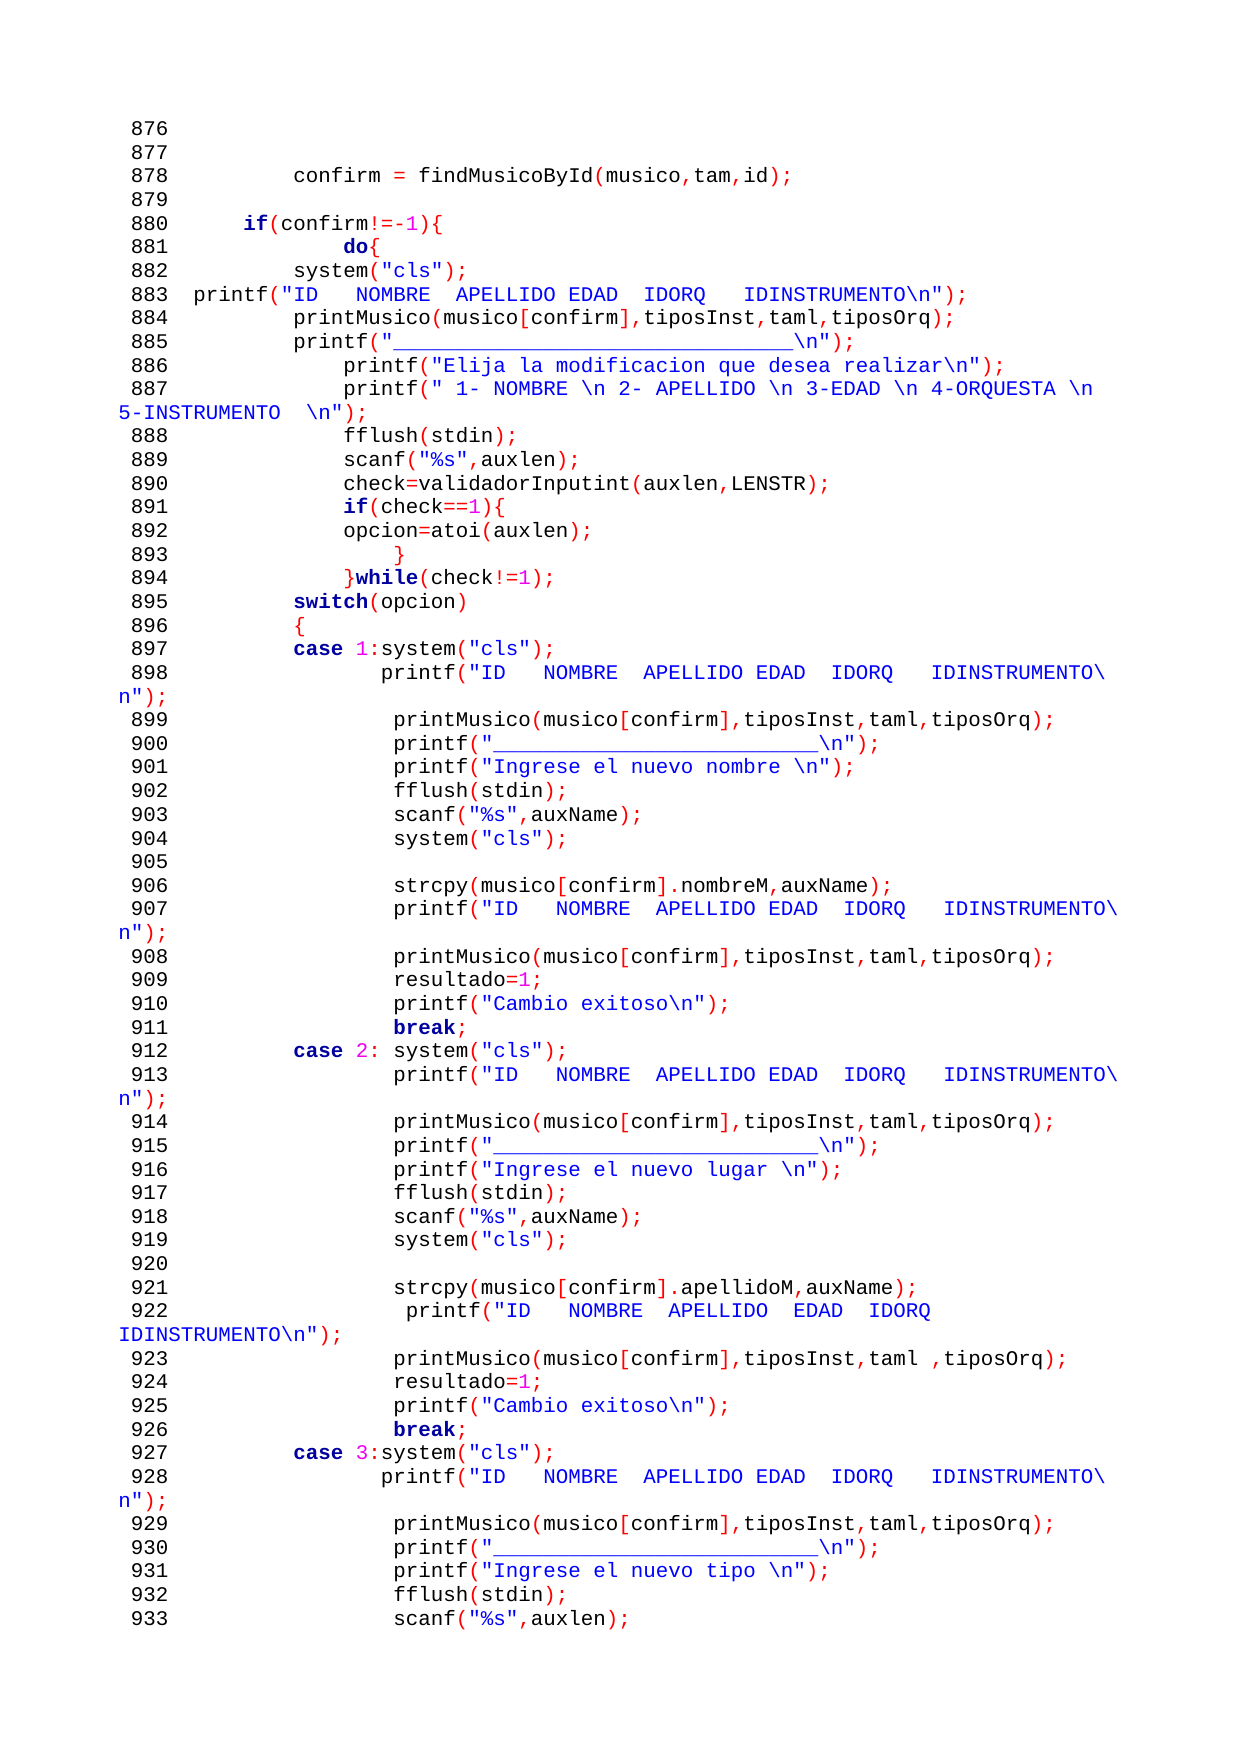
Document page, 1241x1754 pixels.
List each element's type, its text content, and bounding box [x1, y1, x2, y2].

subtitle 916 printf("Ingrese el nuevo lugar \n"); [118, 1158, 1122, 1182]
subtitle 929 printMusico(musico[confirm],tiposInst,taml,tiposOrq); [118, 1513, 393, 1537]
subtitle 899 printMusico(musico[confirm],tiposInst,taml,tiposOrq); [1031, 709, 1122, 733]
subtitle 910 printf("Cambio exitoso\n"); [118, 993, 393, 1017]
subtitle 915 printf("__________________________\n"); [468, 1135, 1122, 1158]
subtitle 914 printMusico(musico[confirm],tiposInst,taml,tiposOrq); [118, 1111, 393, 1135]
subtitle 891 if(check==1){ [118, 496, 381, 520]
subtitle 901 printf("Ingrese el nuevo nombre \n"); [468, 757, 1122, 780]
subtitle 917 fflush(stdin); [543, 1182, 1122, 1206]
subtitle 919 system("cls"); [118, 1229, 1122, 1253]
subtitle 902 fflush(stdin); [543, 780, 1122, 804]
subtitle 921 strcpy(musico[confirm].apellidoM,auxName); [118, 1277, 393, 1300]
subtitle 931 printf("Ingrese el nuevo tipo \n"); [118, 1561, 393, 1584]
subtitle 908 printMusico(musico[confirm],tiposInst,taml,tiposOrq); [118, 946, 393, 969]
subtitle 891 if(check==1){ [443, 496, 1122, 520]
subtitle 930 printf("__________________________\n"); [118, 1537, 393, 1561]
subtitle 898 printf("ID NOMBRE APELLIDO EDAD IDORQ IDINSTRUMENTO\n"); [118, 662, 1122, 709]
subtitle 900 printf("__________________________\n"); [118, 733, 393, 757]
subtitle 914 printMusico(musico[confirm],tiposInst,taml,tiposOrq); [1031, 1111, 1122, 1135]
subtitle 878 confirm = findMusicoById(musico,tam,id); [118, 165, 293, 189]
subtitle 897 case 1:system("cls"); [456, 638, 1122, 662]
subtitle 912 case 2: system("cls"); [118, 1040, 393, 1064]
subtitle 903 scanf("%s",auxName); [618, 804, 1122, 827]
subtitle 924 resultado=1; [506, 1371, 1122, 1395]
subtitle 933 scanf("%s",auxlen); [118, 1608, 393, 1631]
subtitle 884 printMusico(musico[confirm],tiposInst,taml,tiposOrq); [118, 307, 293, 331]
subtitle 890 check=validadorInputint(auxlen,LENSTR); [118, 473, 343, 496]
subtitle 890 check=validadorInputint(auxlen,LENSTR); [806, 473, 1122, 496]
subtitle 931 printf("Ingrese el nuevo tipo \n"); [468, 1561, 1122, 1584]
subtitle 886 printf("Elija la modificacion que desea realizar\n"); [118, 354, 1122, 378]
subtitle 917 fflush(stdin); [118, 1182, 393, 1206]
subtitle 895 switch(opcion) [456, 591, 1122, 615]
subtitle 889 scanf("%s",auxlen); [406, 449, 481, 473]
subtitle 925 printf("Cambio exitoso\n"); [468, 1395, 1122, 1419]
subtitle 897 case 1:system("cls"); [118, 638, 381, 662]
subtitle 920 [118, 1253, 1122, 1277]
subtitle 933 scanf("%s",auxlen); [606, 1608, 1122, 1631]
subtitle 906 strcpy(musico[confirm].nombreM,auxName); [868, 875, 1122, 898]
subtitle 933 scanf("%s",auxlen); [456, 1608, 531, 1631]
subtitle 909 resultado=1; [506, 969, 1122, 993]
subtitle 903 scanf("%s",auxName); [118, 804, 393, 827]
subtitle 918 scanf("%s",auxName); [618, 1206, 1122, 1229]
subtitle 885 printf("________________________________\n"); [118, 331, 293, 354]
subtitle 921 strcpy(musico[confirm].apellidoM,auxName); [893, 1277, 1122, 1300]
subtitle 905 [118, 851, 1122, 875]
subtitle 893 } [118, 544, 1122, 567]
subtitle 889 scanf("%s",auxlen); [556, 449, 1122, 473]
subtitle 887 printf(" 1- NOMBRE \n 2- APELLIDO \n 3-EDAD \n 4-ORQUESTA \n 5-INSTRUMENTO \n"); [118, 378, 1122, 426]
subtitle 910 printf("Cambio exitoso\n"); [468, 993, 1122, 1017]
subtitle 929 printMusico(musico[confirm],tiposInst,taml,tiposOrq); [1031, 1513, 1122, 1537]
subtitle 912 case 2: system("cls"); [468, 1040, 1122, 1064]
subtitle 878 confirm = findMusicoById(musico,tam,id); [768, 165, 1122, 189]
subtitle 907 printf("ID NOMBRE APELLIDO EDAD IDORQ IDINSTRUMENTO\n"); [118, 898, 1122, 946]
subtitle 923 printMusico(musico[confirm],tiposInst,taml ,tiposOrq); [118, 1348, 393, 1371]
subtitle 888 fflush(stdin); [118, 426, 343, 449]
subtitle 924 resultado=1; [118, 1371, 393, 1395]
subtitle 882 system("cls"); [118, 260, 293, 284]
subtitle 885 printf("________________________________\n"); [368, 331, 1122, 354]
subtitle 889 scanf("%s",auxlen); [118, 449, 343, 473]
subtitle 913 printf("ID NOMBRE APELLIDO EDAD IDORQ IDINSTRUMENTO\n"); [118, 1064, 1122, 1111]
subtitle 894 }while(check!=1); [118, 567, 1122, 591]
subtitle 923 printMusico(musico[confirm],tiposInst,taml ,tiposOrq); [1043, 1348, 1122, 1371]
subtitle 879 [118, 189, 1122, 213]
subtitle 918 scanf("%s",auxName); [118, 1206, 393, 1229]
subtitle 925 printf("Cambio exitoso\n"); [118, 1395, 393, 1419]
subtitle 927 case 3:system("cls"); [456, 1442, 1122, 1466]
subtitle 927 case 3:system("cls"); [118, 1442, 381, 1466]
subtitle 896 { [118, 615, 1122, 638]
subtitle 918 scanf("%s",auxName); [456, 1206, 531, 1229]
subtitle 892 opcion=atoi(auxlen); [568, 520, 1122, 544]
subtitle 926 break; [118, 1419, 1122, 1442]
subtitle 880 if(confirm!=-1){ [118, 213, 281, 236]
subtitle 876 [118, 118, 1122, 142]
subtitle 904 system("cls"); [118, 827, 1122, 851]
subtitle 892 opcion=atoi(auxlen); [118, 520, 343, 544]
subtitle 881 do{ [118, 236, 1122, 260]
subtitle 883 printf("ID NOMBRE APELLIDO EDAD IDORQ IDINSTRUMENTO\n"); [268, 284, 1122, 307]
subtitle 909 resultado=1; [118, 969, 393, 993]
subtitle 884 printMusico(musico[confirm],tiposInst,taml,tiposOrq); [931, 307, 1122, 331]
subtitle 901 printf("Ingrese el nuevo nombre \n"); [118, 757, 393, 780]
subtitle 883 printf("ID NOMBRE APELLIDO EDAD IDORQ IDINSTRUMENTO\n"); [118, 284, 193, 307]
subtitle 930 printf("__________________________\n"); [468, 1537, 1122, 1561]
subtitle 895 switch(opcion) [118, 591, 381, 615]
subtitle 932 fflush(stdin); [118, 1584, 393, 1608]
subtitle 906 strcpy(musico[confirm].nombreM,auxName); [118, 875, 393, 898]
subtitle 922 printf("ID NOMBRE APELLIDO EDAD IDORQ IDINSTRUMENTO\n"); [118, 1300, 1122, 1348]
subtitle 903 scanf("%s",auxName); [456, 804, 531, 827]
subtitle 932 fflush(stdin); [543, 1584, 1122, 1608]
subtitle 888 fflush(stdin); [493, 426, 1122, 449]
subtitle 882 system("cls"); [368, 260, 1122, 284]
subtitle 900 printf("__________________________\n"); [468, 733, 1122, 757]
subtitle 899 printMusico(musico[confirm],tiposInst,taml,tiposOrq); [118, 709, 393, 733]
subtitle 915 printf("__________________________\n"); [118, 1135, 393, 1158]
subtitle 902 fflush(stdin); [118, 780, 393, 804]
subtitle 911 break; [118, 1017, 1122, 1040]
subtitle 928 printf("ID NOMBRE APELLIDO EDAD IDORQ IDINSTRUMENTO\n"); [118, 1466, 1122, 1513]
subtitle 908 printMusico(musico[confirm],tiposInst,taml,tiposOrq); [1031, 946, 1122, 969]
subtitle 880 if(confirm!=-1){ [368, 213, 1122, 236]
subtitle 877 [118, 142, 1122, 165]
